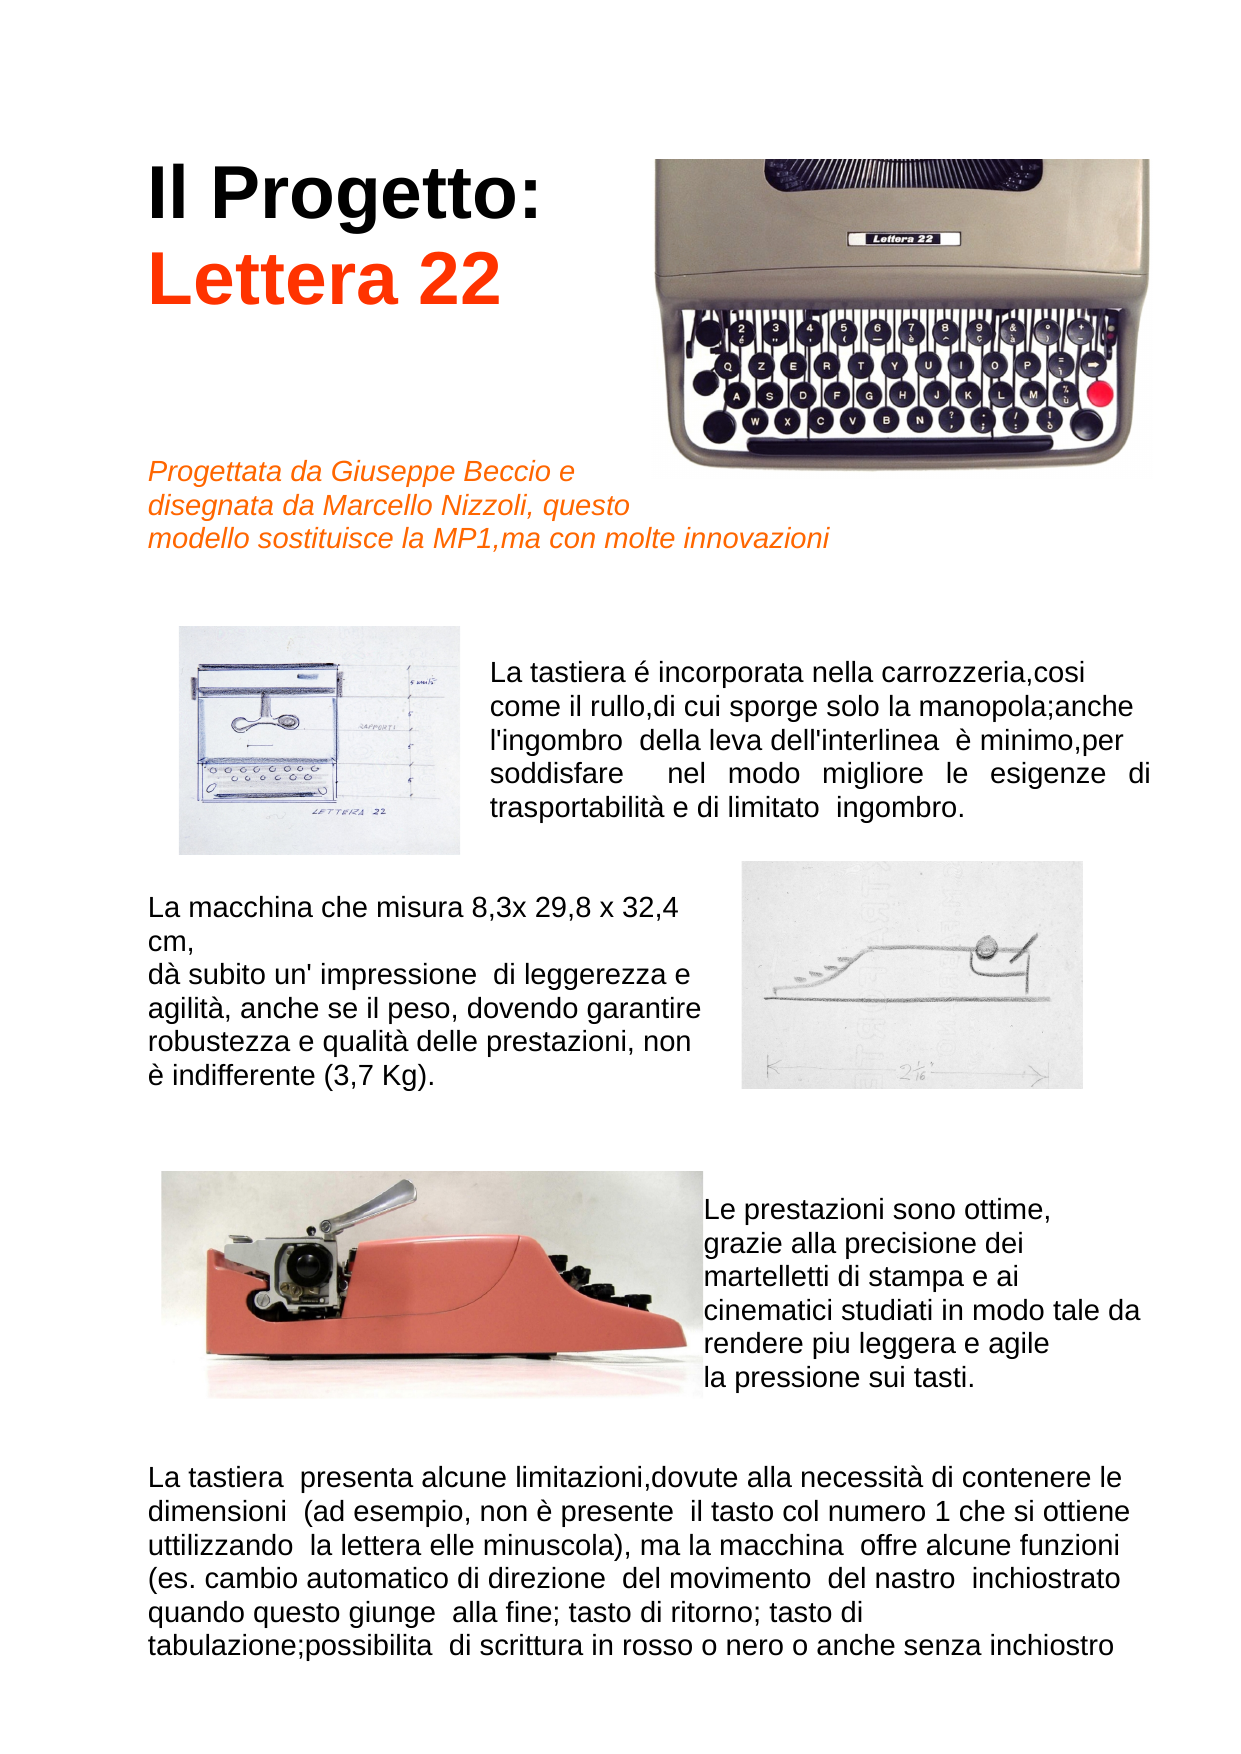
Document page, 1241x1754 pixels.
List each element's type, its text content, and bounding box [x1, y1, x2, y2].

text La tastiera é incorporata nella carrozzeria,cosi [461, 656, 1152, 689]
text [148, 689, 178, 723]
text soddisfare nel modo migliore le esigenze di trasportabilità e di limitato ingombro. [461, 756, 1152, 823]
text cinematici studiati in modo tale da rendere piu leggera e agile [704, 1293, 1152, 1360]
text Progettata da Giuseppe Beccio e disegnata da Marcello Nizzoli, questo modello sostituisce la MP1,ma con molte innovazioni [148, 454, 1152, 555]
text [1083, 890, 1152, 957]
picture [178, 626, 461, 855]
text l'ingombro della leva dell'interlinea è minimo,per [461, 723, 1152, 756]
text grazie alla precisione dei [704, 1226, 1152, 1259]
text [148, 756, 178, 823]
picture [651, 159, 1154, 479]
text Lettera 22 [148, 234, 651, 320]
picture [161, 1171, 704, 1399]
text Le prestazioni sono ottime, [704, 1192, 1152, 1226]
text la pressione sui tasti. [704, 1360, 1152, 1393]
text dà subito un' impressione di leggerezza e agilità, anche se il peso, dovendo garantire robustezza e qualità delle prestazioni, non è indifferente (3,7 Kg). [148, 957, 1152, 1092]
text La macchina che misura 8,3x 29,8 x 32,4 cm, [148, 890, 741, 957]
picture [741, 861, 1083, 1089]
text La tastiera presenta alcune limitazioni,dovute alla necessità di contenere le dimensioni (ad esempio, non è presente il tasto col numero 1 che si ottiene uttilizzando la lettera elle minuscola), ma la macchina offre alcune funzioni (es. cambio automatico di direzione del movimento del nastro inchiostrato quando questo giunge alla fine; tasto di ritorno; tasto di tabulazione;possibilita di scrittura in rosso o nero o anche senza inchiostro [148, 1461, 1152, 1662]
text [148, 656, 178, 689]
text Il Progetto: [148, 148, 1152, 234]
text martelletti di stampa e ai [704, 1259, 1152, 1293]
text come il rullo,di cui sporge solo la manopola;anche [461, 689, 1152, 723]
